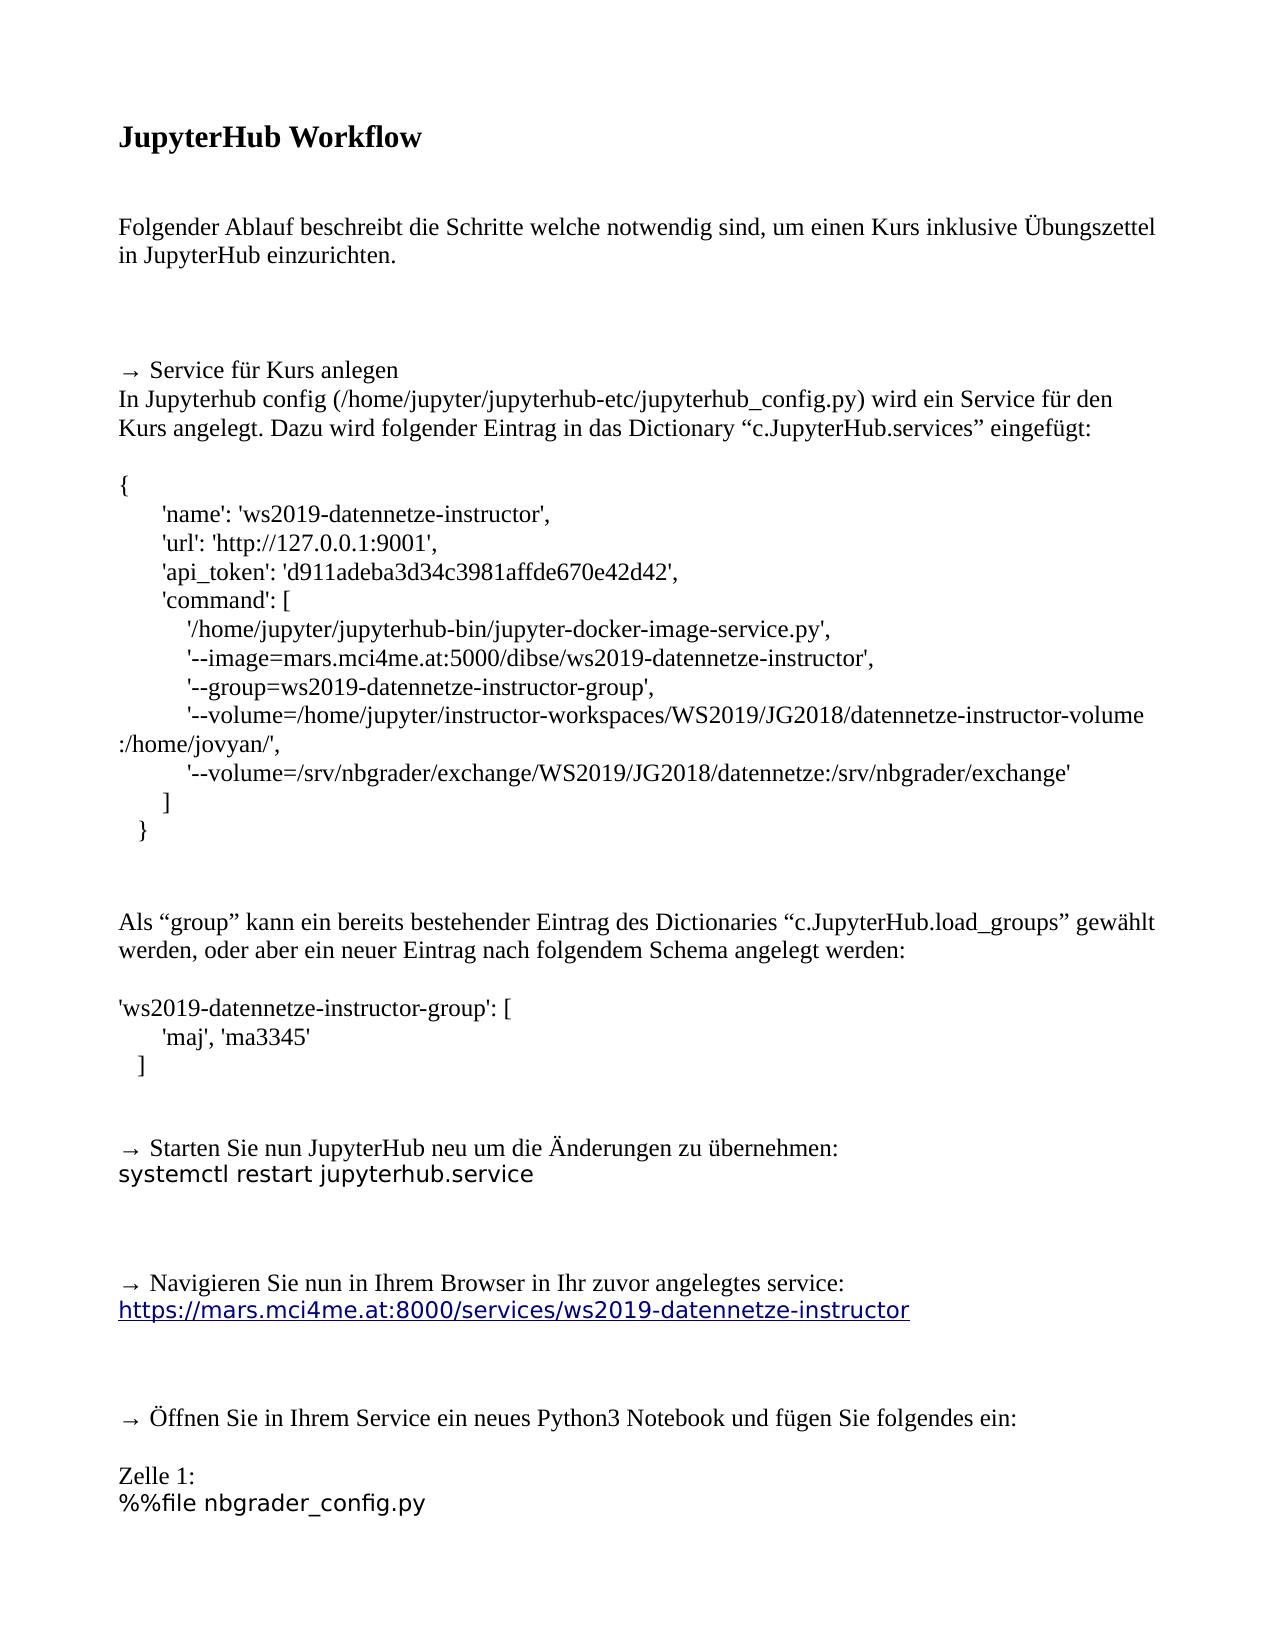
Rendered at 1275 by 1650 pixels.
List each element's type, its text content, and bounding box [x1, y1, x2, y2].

text In Jupyterhub config (/home/jupyter/jupyterhub-etc/jupyterhub_config.py) wird ein Service für den Kurs angelegt. Dazu wird folgender Eintrag in das Dictionary “c.JupyterHub.services” eingefügt: [118, 384, 1157, 442]
text Zelle 1: [118, 1461, 1157, 1490]
text → Navigieren Sie nun in Ihrem Browser in Ihr zuvor angelegtes service: [118, 1268, 1157, 1297]
text systemctl restart jupyterhub.service [118, 1161, 1157, 1188]
text Als “group” kann ein bereits bestehender Eintrag des Dictionaries “c.JupyterHub.load_groups” gewählt werden, oder aber ein neuer Eintrag nach folgendem Schema angelegt werden: [118, 907, 1157, 964]
text JupyterHub Workflow [118, 118, 1157, 154]
text https://mars.mci4me.at:8000/services/ws2019-datennetze-instructor [118, 1297, 1157, 1323]
text Folgender Ablauf beschreibt die Schritte welche notwendig sind, um einen Kurs inklusive Übungszettel in JupyterHub einzurichten. [118, 212, 1157, 269]
text { 'name': 'ws2019-datennetze-instructor', 'url': 'http://127.0.0.1:9001', 'api_token': 'd911adeba3d34c3981affde670e42d42', 'command': [ '/home/jupyter/jupyterhub-bin/jupyter-docker-image-service.py', '--image=mars.mci4me.at:5000/dibse/ws2019-datennetze-instructor', '--group=ws2019-datennetze-instructor-group', '--volume=/home/jupyter/instructor-workspaces/WS2019/JG2018/datennetze-instructor-volume :/home/jovyan/', '--volume=/srv/nbgrader/exchange/WS2019/JG2018/datennetze:/srv/nbgrader/exchange' ] } [118, 470, 1157, 873]
text 'ws2019-datennetze-instructor-group': [ 'maj', 'ma3345' ] [118, 993, 1157, 1079]
text %%file nbgrader_config.py [118, 1490, 1157, 1516]
text → Service für Kurs anlegen [118, 355, 1157, 384]
text → Starten Sie nun JupyterHub neu um die Änderungen zu übernehmen: [118, 1133, 1157, 1161]
text → Öffnen Sie in Ihrem Service ein neues Python3 Notebook und fügen Sie folgendes ein: [118, 1403, 1157, 1432]
